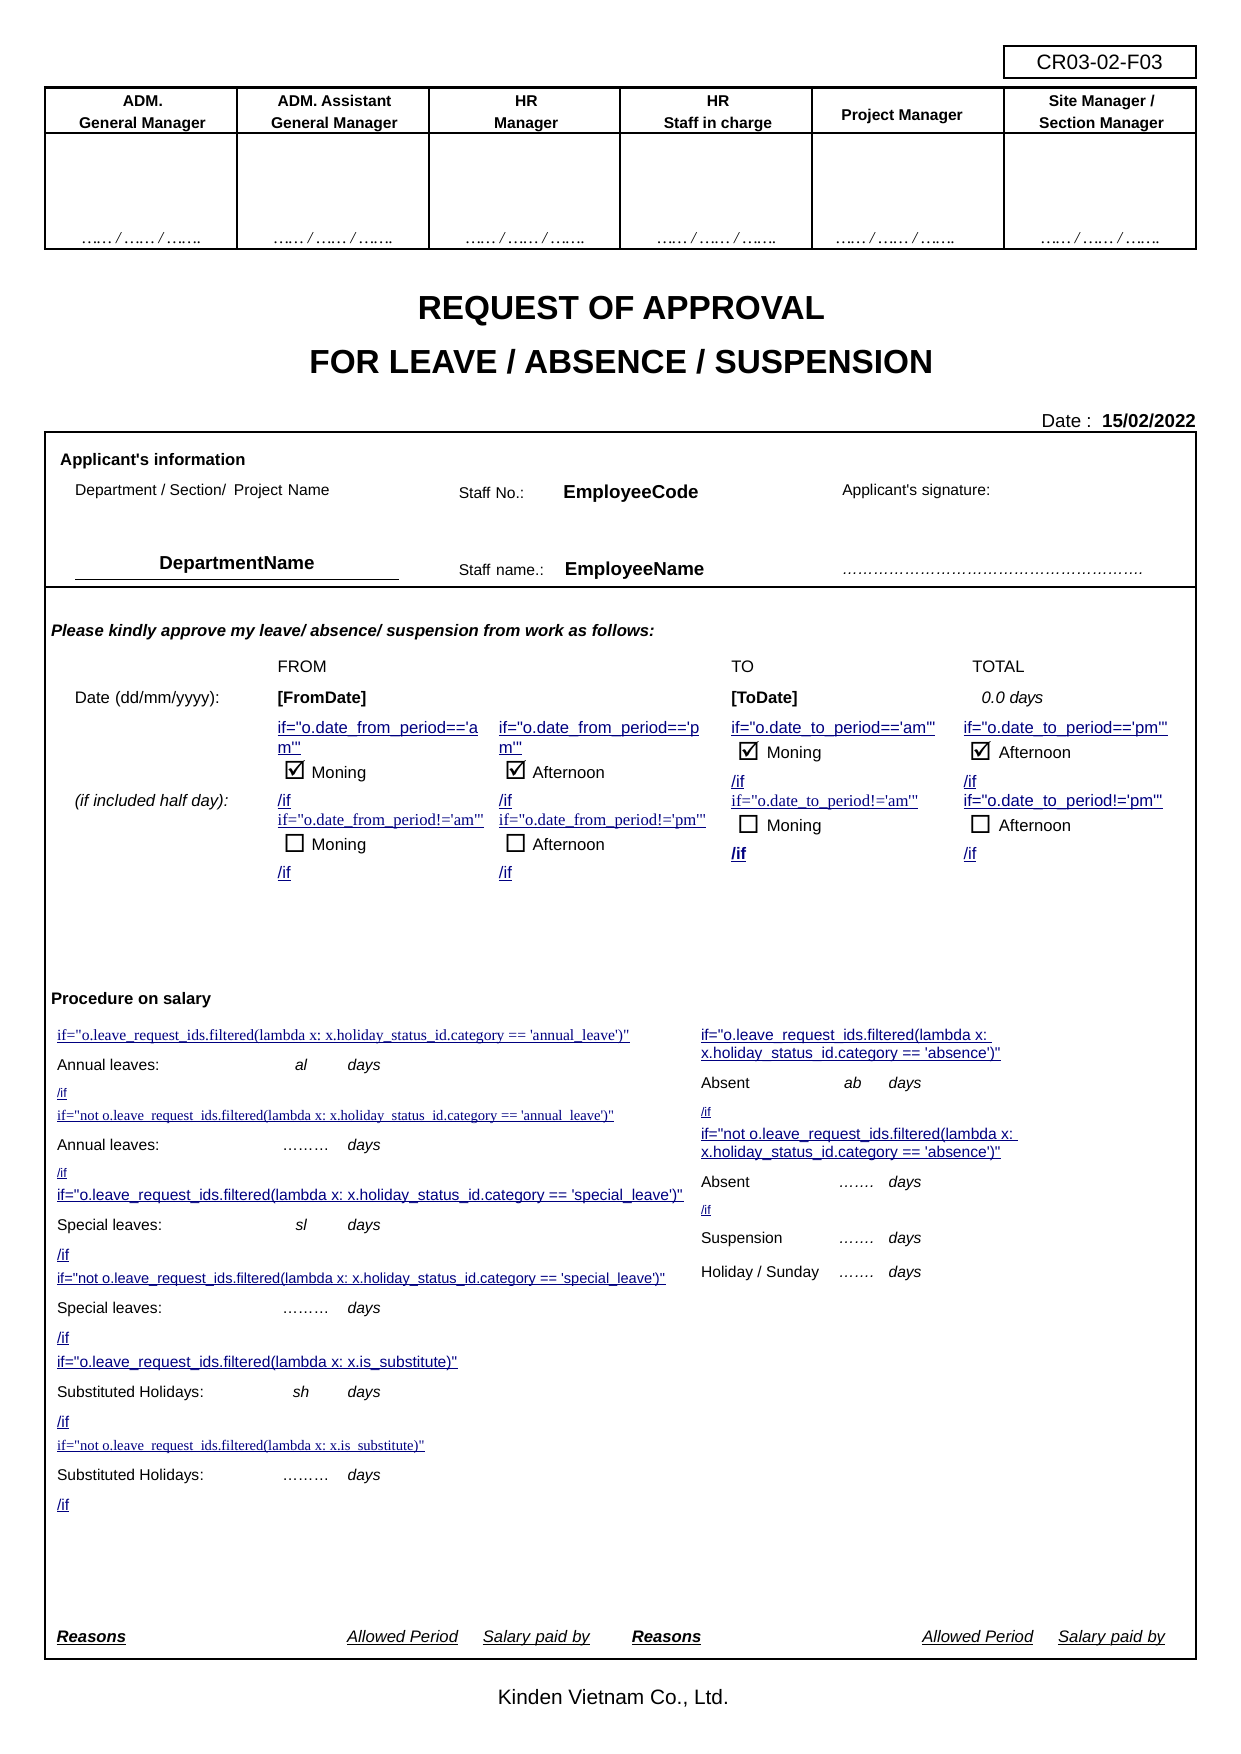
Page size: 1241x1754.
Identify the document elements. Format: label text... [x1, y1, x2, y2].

table_cell if="not o.leave_request_ids.filtered(lambda x: x.is_substitute)" [54, 1434, 692, 1456]
table_header Applicant's signature: …………………………………………………. [812, 475, 1195, 586]
table_header Allowed Period [341, 1621, 472, 1652]
text Date : 15/02/2022 [817, 410, 1196, 431]
table_header Moning [306, 757, 487, 791]
table_cell if="o.date_from_period=='pm'" /if if="o.date_from_period!='pm'" /if [493, 713, 714, 888]
table_cell [46, 646, 720, 894]
table_header  [731, 738, 761, 772]
table_cell if="not o.leave_request_ids.filtered(lambda x: x.holiday_status_id.category == 'absence')" [698, 1122, 1060, 1164]
table_cell ……… [266, 1290, 344, 1325]
table_header Salary paid by [472, 1621, 620, 1652]
table_header Afternoon [993, 738, 1184, 772]
table_cell /if [54, 1325, 266, 1349]
table_cell /if [698, 1200, 829, 1220]
table_cell Special leaves: [54, 1207, 266, 1243]
table_cell days [345, 1126, 692, 1162]
table_cell ……. [829, 1220, 885, 1256]
table_cell …… / …… / ……. [1005, 134, 1195, 248]
table_cell [345, 1410, 692, 1433]
table_header HR Staff in charge [621, 89, 811, 132]
table_cell days [885, 1220, 1060, 1256]
table_header Afternoon [993, 810, 1184, 844]
table_cell [720, 646, 1195, 894]
table_header [51, 651, 272, 682]
table_header  [499, 829, 527, 863]
table_cell …… / …… / ……. [430, 134, 619, 248]
table_header ADM. Assistant General Manager [238, 89, 428, 132]
table_cell [829, 1200, 885, 1220]
table_header  [499, 757, 527, 791]
table_header Department / Section/ Project Name [46, 475, 428, 586]
table_header Moning [761, 738, 952, 772]
table_cell /if [54, 1243, 266, 1267]
table_header Salary paid by [1048, 1621, 1195, 1652]
table_header [493, 651, 714, 682]
table_header Staff No.: EmployeeCode Staff name.: EmployeeName [429, 475, 812, 586]
table_cell days [885, 1256, 1060, 1290]
table_cell …… / …… / ……. [238, 134, 428, 248]
table_header  [963, 810, 993, 844]
table_cell al [266, 1047, 344, 1083]
table_header Project Manager [813, 89, 1003, 132]
table_header if="o.leave_request_ids.filtered(lambda x: x.holiday_status_id.category == 'absence')" [698, 1023, 1060, 1065]
table_cell ……… [266, 1126, 344, 1162]
table_cell …… / …… / ……. [813, 134, 1003, 248]
table_cell [ToDate] [726, 682, 958, 713]
table_cell [345, 1492, 692, 1516]
table_cell if="o.date_from_period=='am'" /if if="o.date_from_period!='am'" /if [272, 713, 493, 888]
table_cell days [345, 1456, 692, 1492]
table_header  [731, 810, 761, 844]
table_cell if="not o.leave_request_ids.filtered(lambda x: x.holiday_status_id.category == 'special_leave')" [54, 1267, 692, 1289]
table_header Moning [306, 829, 487, 863]
table_header Please kindly approve my leave/ absence/ suspension from work as follows: [46, 588, 1195, 646]
table_cell days [885, 1164, 1060, 1199]
table_header DepartmentName [75, 546, 398, 579]
table_cell days [345, 1374, 692, 1409]
table_cell if="not o.leave_request_ids.filtered(lambda x: x.holiday_status_id.category == 'annual_leave')" [54, 1104, 692, 1126]
table_cell [266, 1325, 344, 1349]
table_cell Procedure on salary [46, 984, 1195, 1014]
table_cell Date (dd/mm/yyyy): [51, 682, 272, 713]
table_cell ……. [829, 1164, 885, 1199]
table_header Reasons [51, 1621, 341, 1652]
table_header [51, 1020, 695, 1519]
table_cell …… / …… / ……. [621, 134, 811, 248]
table_cell [620, 1615, 1195, 1657]
table_cell [46, 1014, 1195, 1525]
table_cell Substituted Holidays: [54, 1374, 266, 1409]
table_header TO [726, 651, 958, 682]
table_cell [266, 1243, 344, 1267]
table_header Afternoon [527, 757, 708, 791]
table_cell if="o.leave_request_ids.filtered(lambda x: x.holiday_status_id.category == 'special_leave')" [54, 1183, 692, 1207]
table_header Applicant's information [46, 433, 1195, 475]
table_cell [885, 1200, 1060, 1220]
table_header Site Manager / Section Manager [1005, 89, 1195, 132]
table_header Reasons [626, 1621, 916, 1652]
table_cell [FromDate] [272, 682, 493, 713]
table_header CR03-02-F03 [1005, 47, 1195, 77]
table_cell if="o.date_to_period=='am'" /if if="o.date_to_period!='am'" /if [726, 713, 958, 869]
table_cell 0.0 days [958, 682, 1190, 713]
table_cell days [885, 1065, 1060, 1101]
table_cell Absent [698, 1164, 829, 1199]
table_cell /if [54, 1410, 266, 1433]
table_header [695, 1020, 1063, 1519]
table_header TOTAL [958, 651, 1190, 682]
table_cell [46, 1615, 620, 1657]
table_cell Special leaves: [54, 1290, 266, 1325]
table_cell /if [54, 1162, 266, 1183]
table_cell (if included half day): [51, 713, 272, 888]
table_cell [266, 1162, 344, 1183]
table_cell Suspension [698, 1220, 829, 1256]
table_cell [345, 1243, 692, 1267]
table_cell Substituted Holidays: [54, 1456, 266, 1492]
table_header FROM [272, 651, 493, 682]
table_cell days [345, 1290, 692, 1325]
table_cell ……. [829, 1256, 885, 1290]
table_header if="o.leave_request_ids.filtered(lambda x: x.holiday_status_id.category == 'annual_leave')" [54, 1023, 692, 1047]
table_cell Holiday / Sunday [698, 1256, 829, 1290]
table_cell Annual leaves: [54, 1126, 266, 1162]
table_cell [345, 1162, 692, 1183]
table_cell if="o.date_to_period=='pm'" /if if="o.date_to_period!='pm'" /if [958, 713, 1190, 869]
table_header Afternoon [527, 829, 708, 863]
text FOR LEAVE / ABSENCE / SUSPENSION [290, 342, 953, 381]
table_header  [963, 738, 993, 772]
table_header Moning [761, 810, 952, 844]
table_cell Absent [698, 1065, 829, 1101]
table_cell days [345, 1047, 692, 1083]
table_cell if="o.leave_request_ids.filtered(lambda x: x.is_substitute)" [54, 1350, 692, 1373]
table_cell [46, 1525, 1195, 1615]
table_cell sh [266, 1374, 344, 1409]
table_cell ab [829, 1065, 885, 1101]
table_cell …… / …… / ……. [46, 134, 236, 248]
table_header Allowed Period [916, 1621, 1047, 1652]
table_cell /if [54, 1083, 692, 1103]
table_cell [345, 1325, 692, 1349]
table_header  [278, 757, 306, 791]
subtitle REQUEST OF APPROVAL [290, 288, 953, 327]
table_cell [46, 894, 1195, 984]
table_cell [493, 682, 714, 713]
table_cell [266, 1492, 344, 1516]
table_cell days [345, 1207, 692, 1243]
table_cell [266, 1410, 344, 1433]
table_cell /if [698, 1101, 1060, 1122]
table_cell Annual leaves: [54, 1047, 266, 1083]
table_cell sl [266, 1207, 344, 1243]
table_header  [278, 829, 306, 863]
table_header HR Manager [430, 89, 619, 132]
table_cell /if [54, 1492, 266, 1516]
table_cell ……… [266, 1456, 344, 1492]
table_header ADM. General Manager [46, 89, 236, 132]
